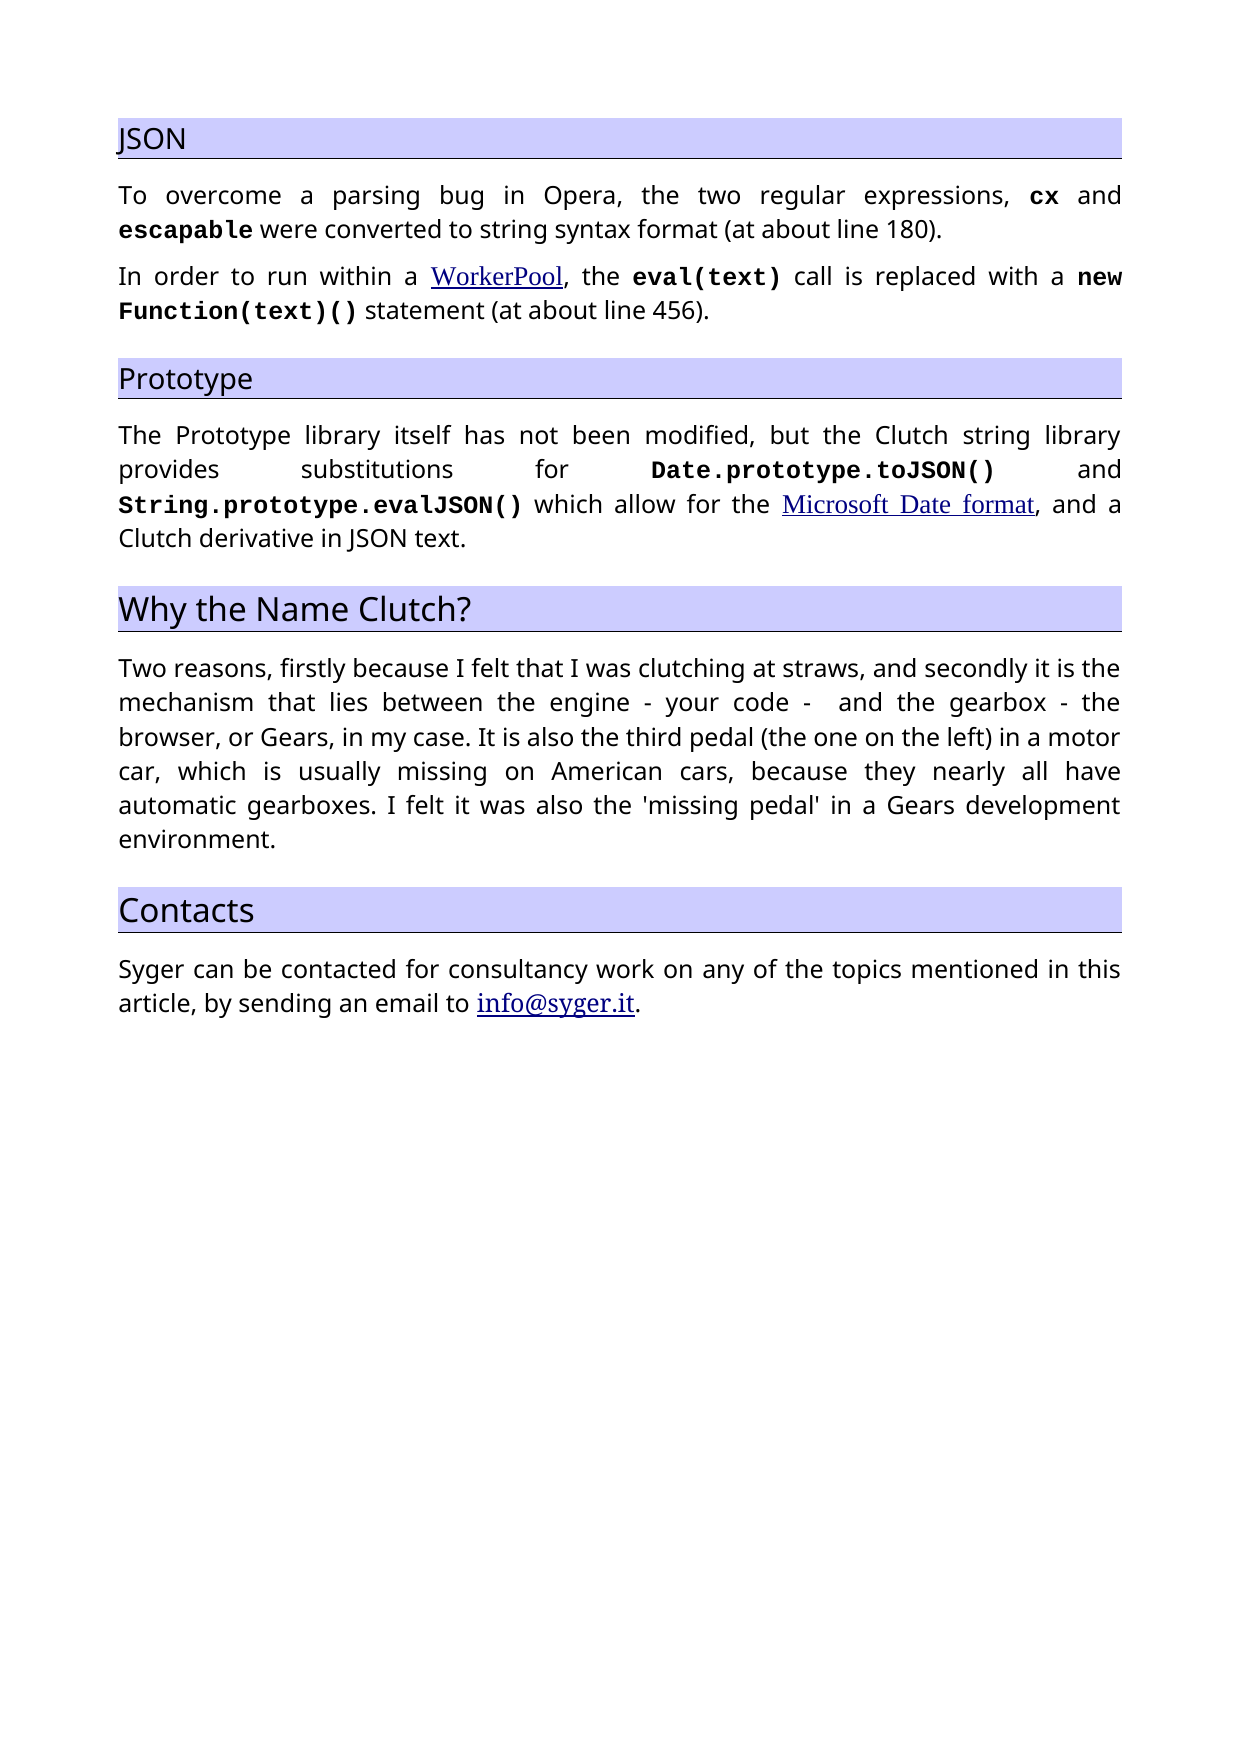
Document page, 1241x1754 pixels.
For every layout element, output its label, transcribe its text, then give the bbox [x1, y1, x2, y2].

subtitle JSON [118, 118, 1122, 158]
text Two reasons, firstly because I felt that I was clutching at straws, and secondly it is the mechanism that lies between the engine - your code - and the gearbox - the browser, or Gears, in my case. It is also the third pedal (the one on the left) in a motor car, which is usually missing on American cars, because they nearly all have automatic gearboxes. I felt it was also the 'missing pedal' in a Gears development environment. [118, 651, 1122, 855]
subtitle Why the Name Clutch? [118, 586, 1122, 631]
text Syger can be contacted for consultancy work on any of the topics mentioned in this article, by sending an email to info@syger.it. [118, 952, 1122, 1020]
subtitle Prototype [118, 358, 1122, 398]
text The Prototype library itself has not been modified, but the Clutch string library provides substitutions for Date.prototype.toJSON() and String.prototype.evalJSON() which allow for the Microsoft Date format, and a Clutch derivative in JSON text. [118, 418, 1122, 554]
text In order to run within a WorkerPool, the eval(text) call is replaced with a new Function(text)() statement (at about line 456). [118, 259, 1122, 327]
text To overcome a parsing bug in Opera, the two regular expressions, cx and escapable were converted to string syntax format (at about line 180). [118, 178, 1122, 246]
subtitle Contacts [118, 887, 1122, 932]
